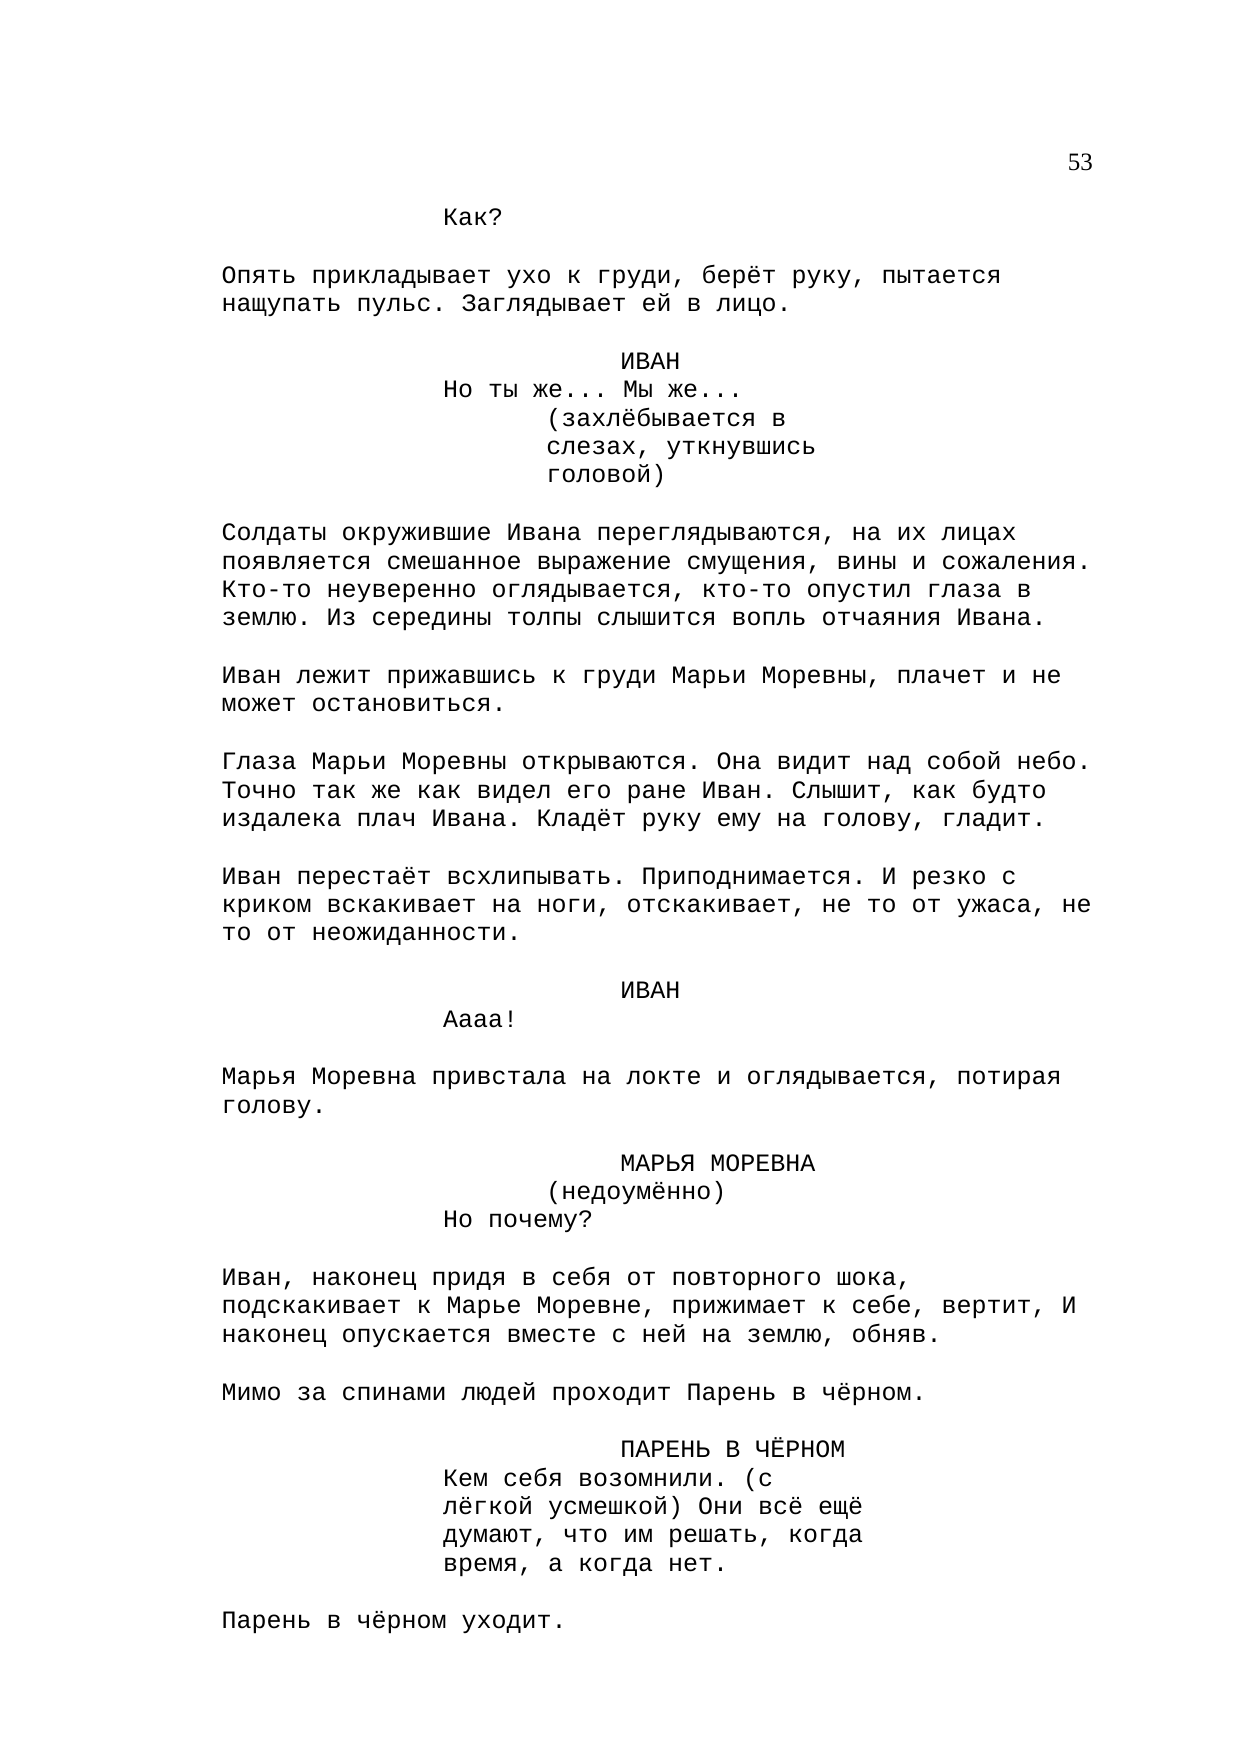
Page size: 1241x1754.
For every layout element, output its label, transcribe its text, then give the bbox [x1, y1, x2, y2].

text Кем себя возомнили. (с лёгкой усмешкой) Они всё ещё думают, что им решать, когда время, а когда нет. [443, 1465, 871, 1578]
text Солдаты окружившие Ивана переглядываются, на их лицах появляется смешанное выражение смущения, вины и сожаления. Кто-то неуверенно оглядывается, кто-то опустил глаза в землю. Из середины толпы слышится вопль отчаяния Ивана. [221, 520, 1093, 633]
text МАРЬЯ МОРЕВНА [620, 1150, 1093, 1178]
text Опять прикладывает ухо к груди, берёт руку, пытается нащупать пульс. Заглядывает ей в лицо. [221, 263, 1093, 319]
text Мимо за спинами людей проходит Парень в чёрном. [221, 1379, 1093, 1407]
text Иван перестаёт всхлипывать. Приподнимается. И резко с криком вскакивает на ноги, отскакивает, не то от ужаса, не то от неожиданности. [221, 863, 1093, 948]
text (захлёбывается в слезах, уткнувшись головой) [546, 405, 871, 490]
text ИВАН [620, 349, 1093, 377]
text ПАРЕНЬ В ЧЁРНОМ [620, 1437, 1093, 1465]
text Глаза Марьи Моревны открываются. Она видит над собой небо. Точно так же как видел его ране Иван. Слышит, как будто издалека плач Ивана. Кладёт руку ему на голову, гладит. [221, 749, 1093, 834]
text Иван лежит прижавшись к груди Марьи Моревны, плачет и не может остановиться. [221, 663, 1093, 719]
text Но ты же... Мы же... [443, 377, 871, 405]
text Но почему? [443, 1207, 871, 1235]
text ИВАН [620, 978, 1093, 1006]
text Парень в чёрном уходит. [221, 1608, 1093, 1636]
text Аааа! [443, 1006, 871, 1034]
text (недоумённо) [546, 1178, 871, 1207]
text Марья Моревна привстала на локте и оглядывается, потирая голову. [221, 1064, 1093, 1121]
text Иван, наконец придя в себя от повторного шока, подскакивает к Марье Моревне, прижимает к себе, вертит, И наконец опускается вместе с ней на землю, обняв. [221, 1264, 1093, 1349]
text Как? [443, 205, 871, 233]
